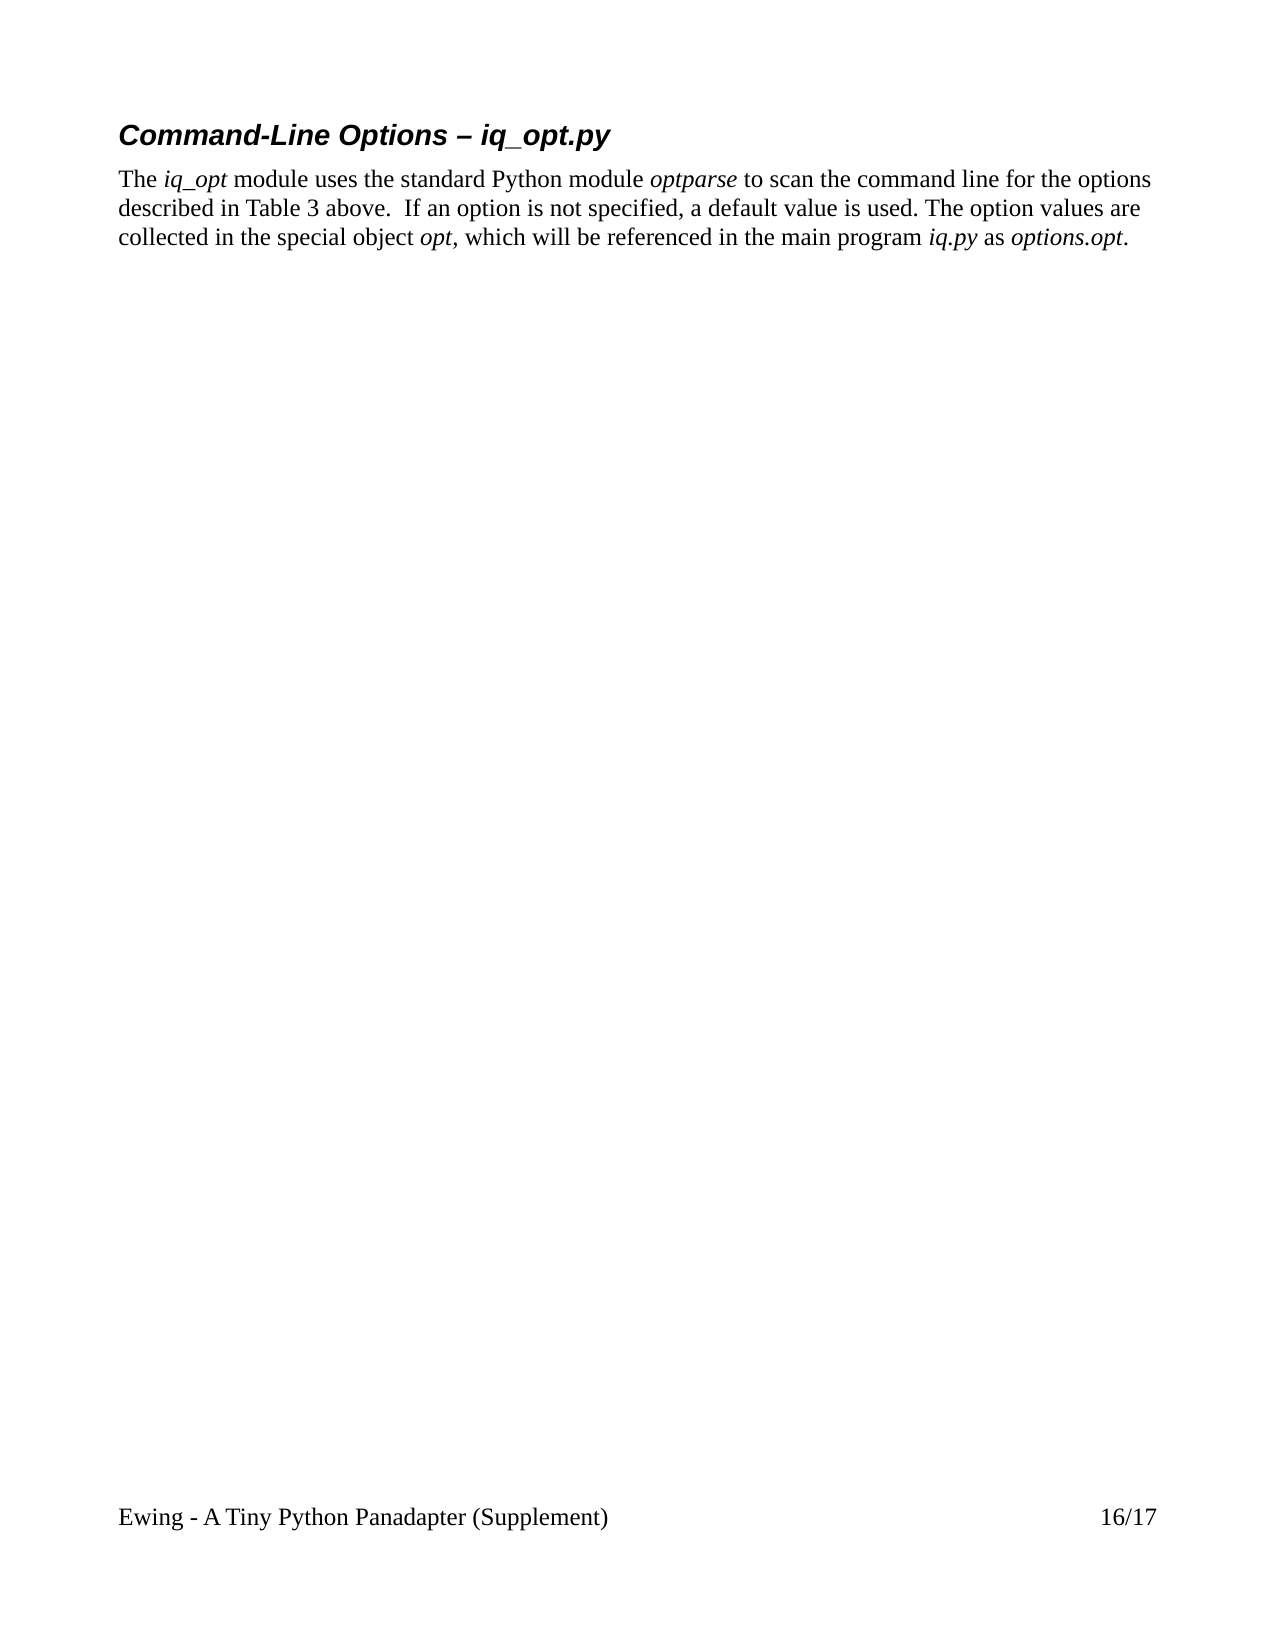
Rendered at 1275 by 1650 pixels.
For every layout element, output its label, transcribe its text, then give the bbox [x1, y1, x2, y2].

text The iq_opt module uses the standard Python module optparse to scan the command line for the options described in Table 3 above. If an option is not specified, a default value is used. The option values are collected in the special object opt, which will be referenced in the main program iq.py as options.opt. [118, 164, 1157, 250]
subtitle Command-Line Options – iq_opt.py [118, 118, 1157, 152]
